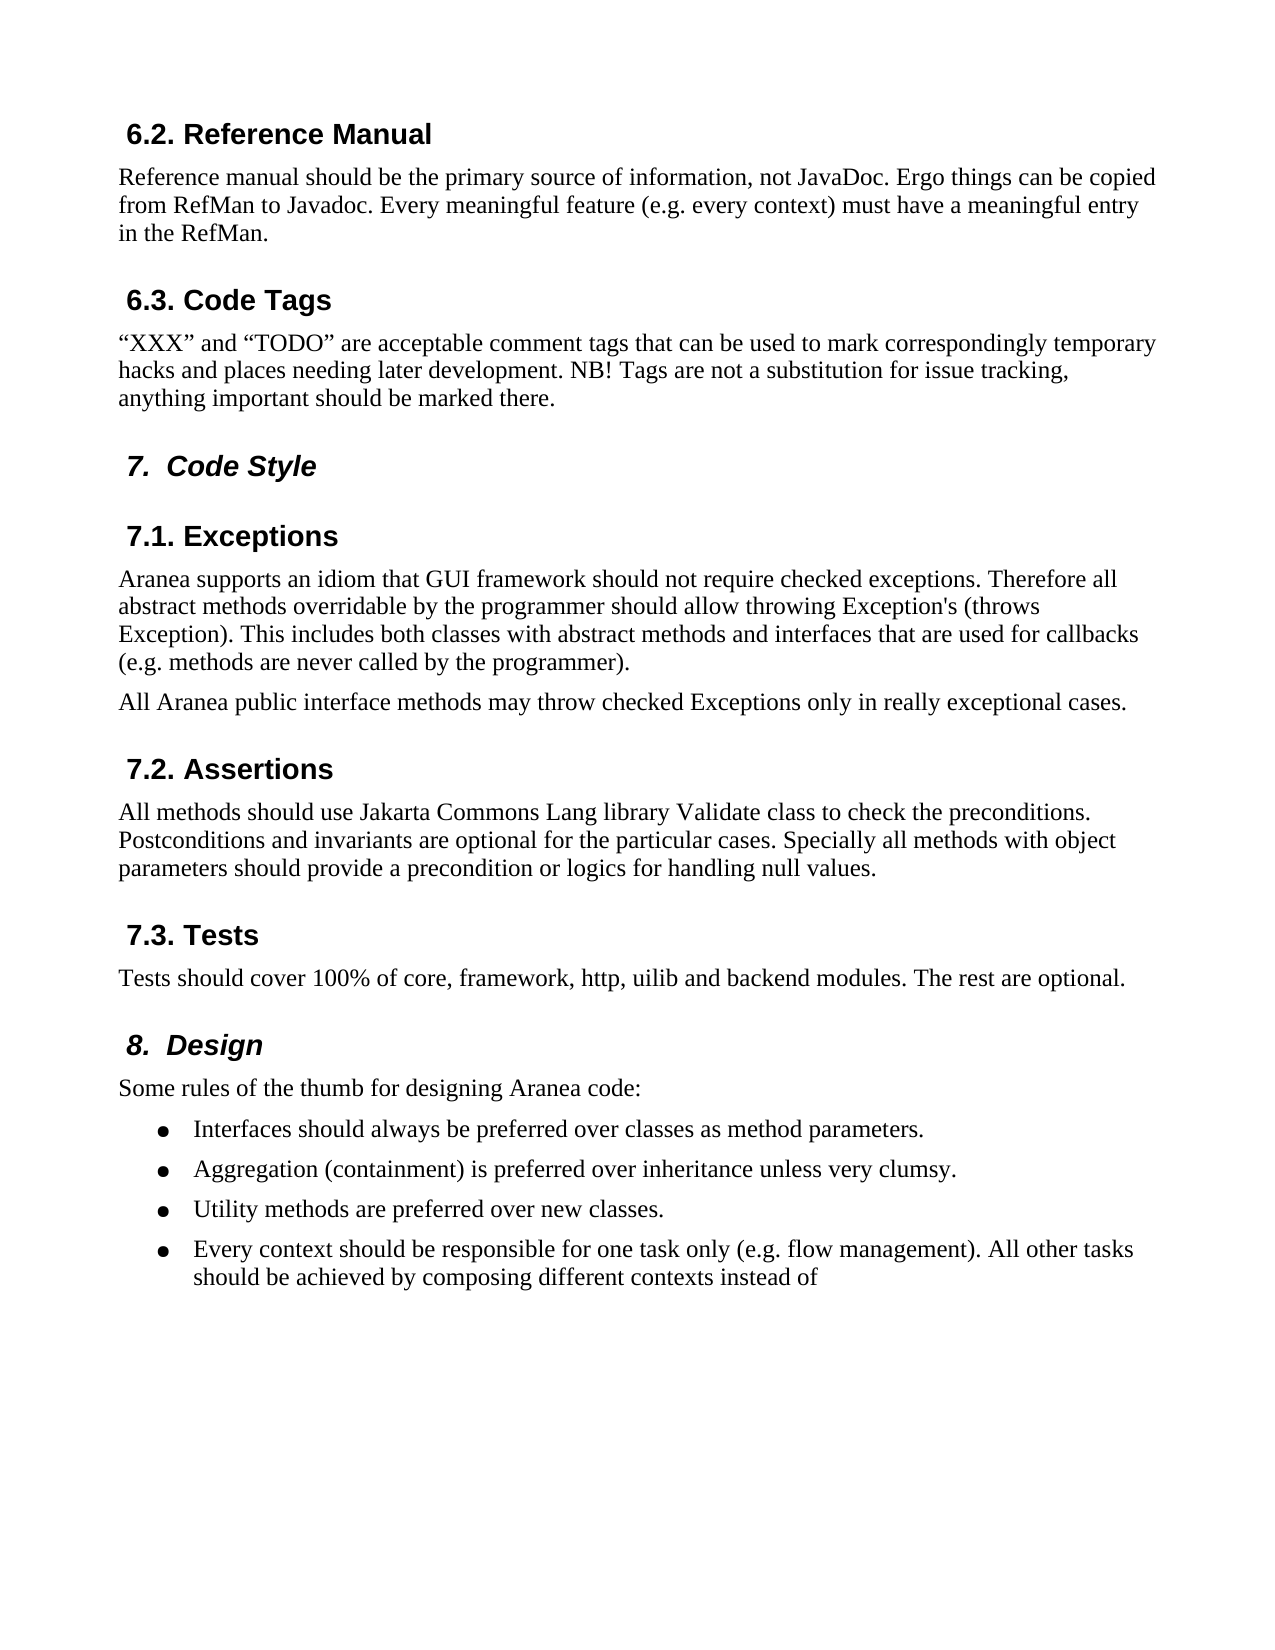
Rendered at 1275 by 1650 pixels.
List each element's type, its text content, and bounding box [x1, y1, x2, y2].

subtitle Code Style [118, 449, 1157, 482]
subtitle Assertions [118, 753, 1157, 786]
text Some rules of the thumb for designing Aranea code: [118, 1074, 1157, 1102]
subtitle Reference Manual [118, 118, 1157, 151]
subtitle Code Tags [118, 284, 1157, 316]
text All Aranea public interface methods may throw checked Exceptions only in really exceptional cases. [118, 688, 1157, 716]
subtitle Design [118, 1029, 1157, 1062]
list Utility methods are preferred over new classes. [156, 1195, 1157, 1223]
subtitle Tests [118, 919, 1157, 952]
list Every context should be responsible for one task only (e.g. flow management). All other tasks should be achieved by composing different contexts instead of [156, 1235, 1157, 1291]
text Tests should cover 100% of core, framework, http, uilib and backend modules. The rest are optional. [118, 964, 1157, 992]
list Interfaces should always be preferred over classes as method parameters. [156, 1115, 1157, 1142]
text “XXX” and “TODO” are acceptable comment tags that can be used to mark correspondingly temporary hacks and places needing later development. NB! Tags are not a substitution for issue tracking, anything important should be marked there. [118, 329, 1157, 412]
text Reference manual should be the primary source of information, not JavaDoc. Ergo things can be copied from RefMan to Javadoc. Every meaningful feature (e.g. every context) must have a meaningful entry in the RefMan. [118, 163, 1157, 246]
text All methods should use Jakarta Commons Lang library Validate class to check the preconditions. Postconditions and invariants are optional for the particular cases. Specially all methods with object parameters should provide a precondition or logics for handling null values. [118, 798, 1157, 882]
text Aranea supports an idiom that GUI framework should not require checked exceptions. Therefore all abstract methods overridable by the programmer should allow throwing Exception's (throws Exception). This includes both classes with abstract methods and interfaces that are used for callbacks (e.g. methods are never called by the programmer). [118, 565, 1157, 676]
subtitle Exceptions [118, 520, 1157, 552]
list Aggregation (containment) is preferred over inheritance unless very clumsy. [156, 1155, 1157, 1183]
